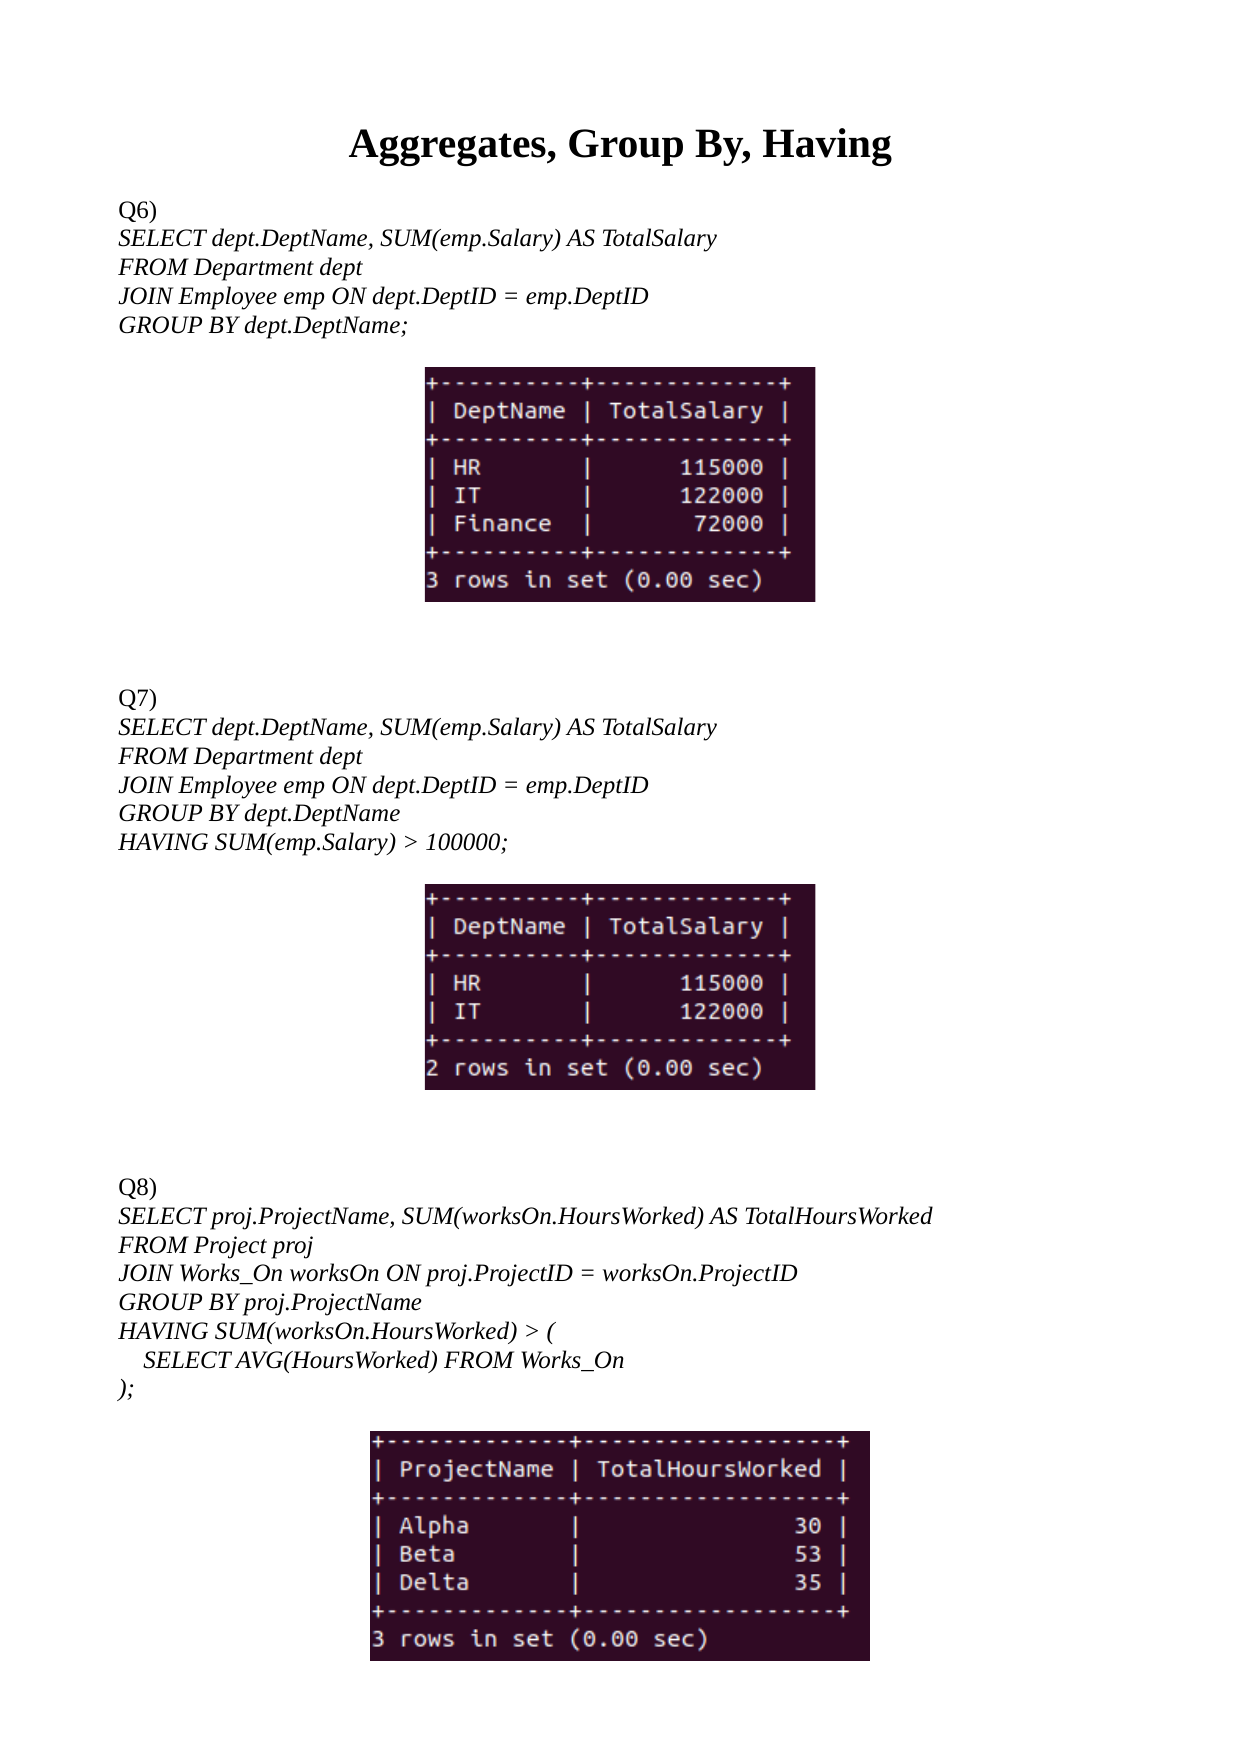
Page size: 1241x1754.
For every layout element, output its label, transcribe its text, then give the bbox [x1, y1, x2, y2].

text FROM Department dept [118, 741, 1122, 770]
text JOIN Employee emp ON dept.DeptID = emp.DeptID [118, 281, 1122, 310]
text GROUP BY proj.ProjectName [118, 1287, 1122, 1316]
picture [424, 367, 816, 602]
text Q8) [118, 1172, 1122, 1201]
text SELECT proj.ProjectName, SUM(worksOn.HoursWorked) AS TotalHoursWorked [118, 1201, 1122, 1230]
text FROM Project proj [118, 1230, 1122, 1258]
text SELECT AVG(HoursWorked) FROM Works_On [118, 1345, 1122, 1373]
text SELECT dept.DeptName, SUM(emp.Salary) AS TotalSalary [118, 712, 1122, 741]
text SELECT dept.DeptName, SUM(emp.Salary) AS TotalSalary [118, 223, 1122, 252]
text JOIN Employee emp ON dept.DeptID = emp.DeptID [118, 770, 1122, 798]
text Q7) [118, 683, 1122, 712]
text JOIN Works_On worksOn ON proj.ProjectID = worksOn.ProjectID [118, 1258, 1122, 1287]
text GROUP BY dept.DeptName; [118, 310, 1122, 338]
text Aggregates, Group By, Having [118, 118, 1122, 166]
text GROUP BY dept.DeptName [118, 798, 1122, 827]
picture [370, 1431, 870, 1661]
text FROM Department dept [118, 252, 1122, 281]
text HAVING SUM(emp.Salary) > 100000; [118, 827, 1122, 856]
text ); [118, 1373, 1122, 1402]
text Q6) [118, 195, 1122, 223]
text HAVING SUM(worksOn.HoursWorked) > ( [118, 1316, 1122, 1345]
picture [424, 884, 816, 1090]
